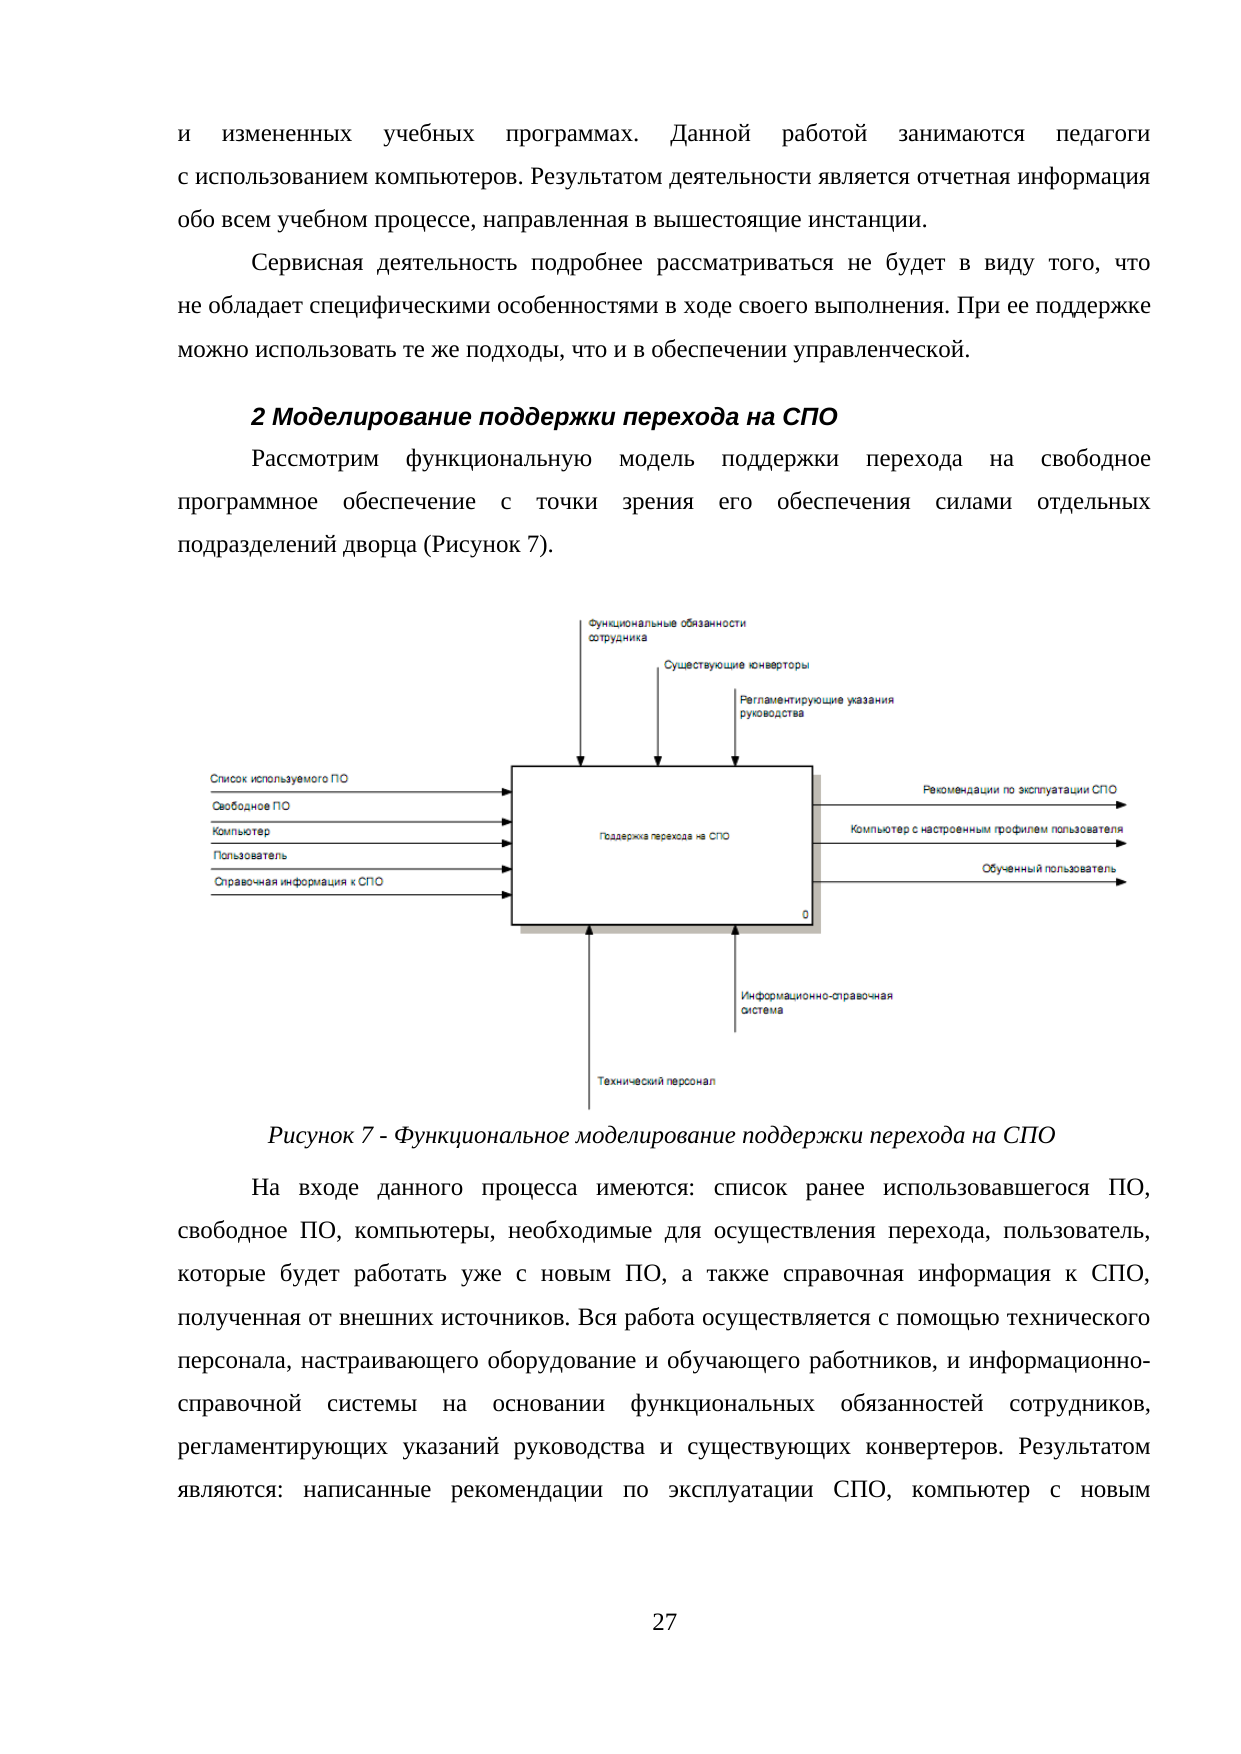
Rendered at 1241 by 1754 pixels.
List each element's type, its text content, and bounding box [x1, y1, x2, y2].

text Сервисная деятельность подробнее рассматриваться не будет в виду того, что не обладает специфическими особенностями в ходе своего выполнения. При ее поддержке можно использовать те же подходы, что и в обеспечении управленческой. [177, 247, 1152, 362]
picture [197, 605, 1138, 1120]
subtitle 2 Моделирование поддержки перехода на СПО [177, 402, 1152, 431]
text Рисунок 7 - Функциональное моделирование поддержки перехода на СПО [268, 594, 1208, 1149]
text На входе данного процесса имеются: список ранее использовавшегося ПО, свободное ПО, компьютеры, необходимые для осуществления перехода, пользователь, которые будет работать уже с новым ПО, а также справочная информация к СПО, полученная от внешних источников. Вся работа осуществляется с помощью технического персонала, настраивающего оборудование и обучающего работников, и информационно-справочной системы на основании функциональных обязанностей сотрудников, регламентирующих указаний руководства и существующих конвертеров. Результатом являются: написанные рекомендации по эксплуатации СПО, компьютер с новым [177, 1172, 1152, 1503]
text Рассмотрим функциональную модель поддержки перехода на свободное программное обеспечение с точки зрения его обеспечения силами отдельных подразделений дворца (Рисунок 7). [177, 443, 1152, 558]
text и измененных учебных программах. Данной работой занимаются педагоги с использованием компьютеров. Результатом деятельности является отчетная информация обо всем учебном процессе, направленная в вышестоящие инстанции. [177, 118, 1152, 233]
